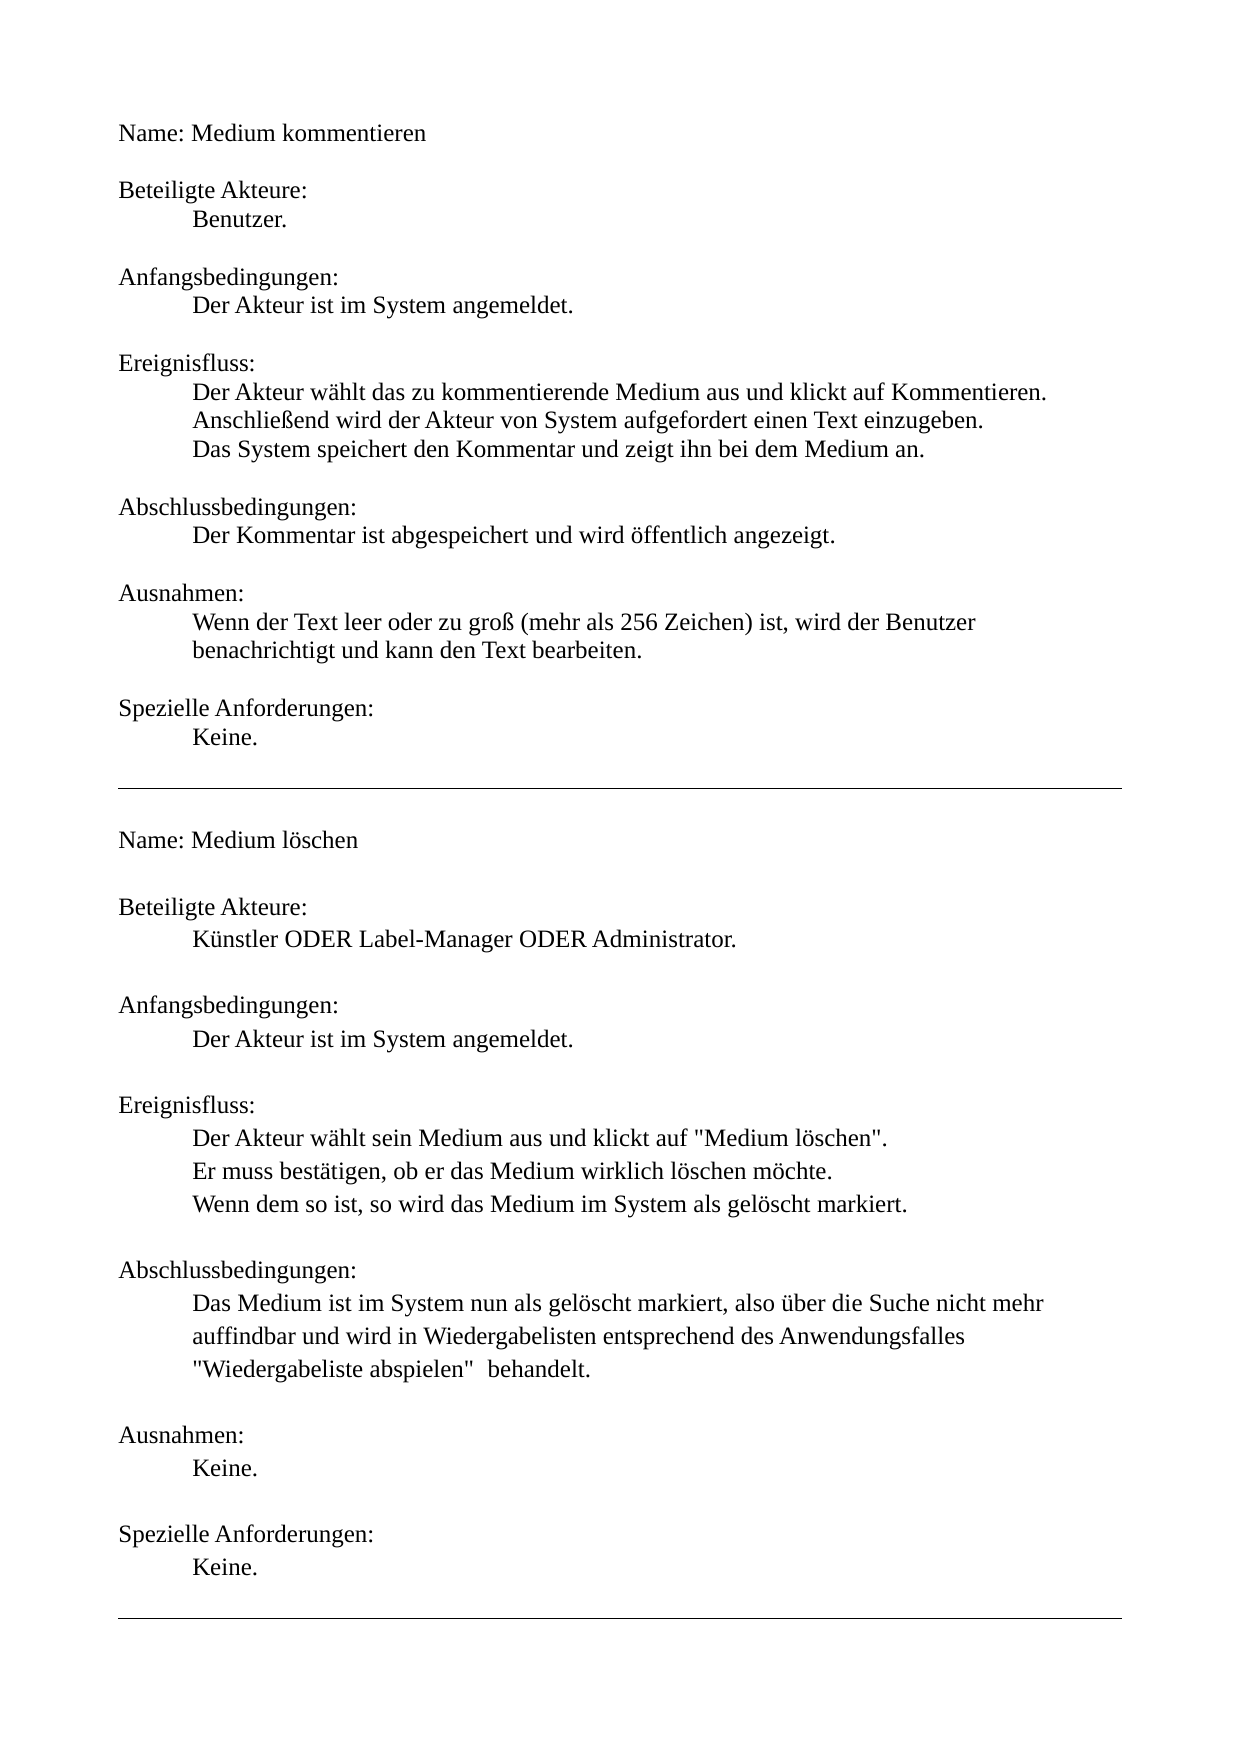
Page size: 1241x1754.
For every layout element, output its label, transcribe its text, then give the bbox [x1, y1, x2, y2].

text Ereignisfluss: [118, 1090, 1122, 1118]
text Keine. [118, 722, 1122, 751]
text Spezielle Anforderungen: [118, 1519, 1122, 1548]
text Anfangsbedingungen: [118, 262, 1122, 291]
text Keine. [118, 1552, 1122, 1581]
text Das Medium ist im System nun als gelöscht markiert, also über die Suche nicht mehr auffindbar und wird in Wiedergabelisten entsprechend des Anwendungsfalles "Wiedergabeliste abspielen" behandelt. [118, 1288, 1122, 1383]
text Anschließend wird der Akteur von System aufgefordert einen Text einzugeben. [118, 406, 1122, 434]
text Wenn der Text leer oder zu groß (mehr als 256 Zeichen) ist, wird der Benutzer benachrichtigt und kann den Text bearbeiten. [118, 607, 1122, 664]
text Ausnahmen: [118, 578, 1122, 607]
text Name: Medium löschen [118, 826, 1122, 854]
text Beteiligte Akteure: [118, 176, 1122, 204]
text Spezielle Anforderungen: [118, 693, 1122, 722]
text Der Akteur wählt sein Medium aus und klickt auf "Medium löschen". [118, 1123, 1122, 1151]
text Ereignisfluss: [118, 348, 1122, 377]
text Name: Medium kommentieren [118, 118, 1122, 147]
text Benutzer. [118, 204, 1122, 233]
text Beteiligte Akteure: [118, 892, 1122, 920]
text Anfangsbedingungen: [118, 991, 1122, 1019]
text Wenn dem so ist, so wird das Medium im System als gelöscht markiert. [118, 1189, 1122, 1217]
text Der Akteur ist im System angemeldet. [118, 1024, 1122, 1052]
text Keine. [118, 1453, 1122, 1482]
text Der Kommentar ist abgespeichert und wird öffentlich angezeigt. [118, 521, 1122, 549]
text Er muss bestätigen, ob er das Medium wirklich löschen möchte. [118, 1156, 1122, 1184]
text Abschlussbedingungen: [118, 492, 1122, 521]
text Ausnahmen: [118, 1420, 1122, 1449]
text Der Akteur wählt das zu kommentierende Medium aus und klickt auf Kommentieren. [118, 377, 1122, 406]
text Abschlussbedingungen: [118, 1255, 1122, 1283]
text Künstler ODER Label-Manager ODER Administrator. [118, 924, 1122, 953]
text Das System speichert den Kommentar und zeigt ihn bei dem Medium an. [118, 434, 1122, 463]
text Der Akteur ist im System angemeldet. [118, 291, 1122, 319]
